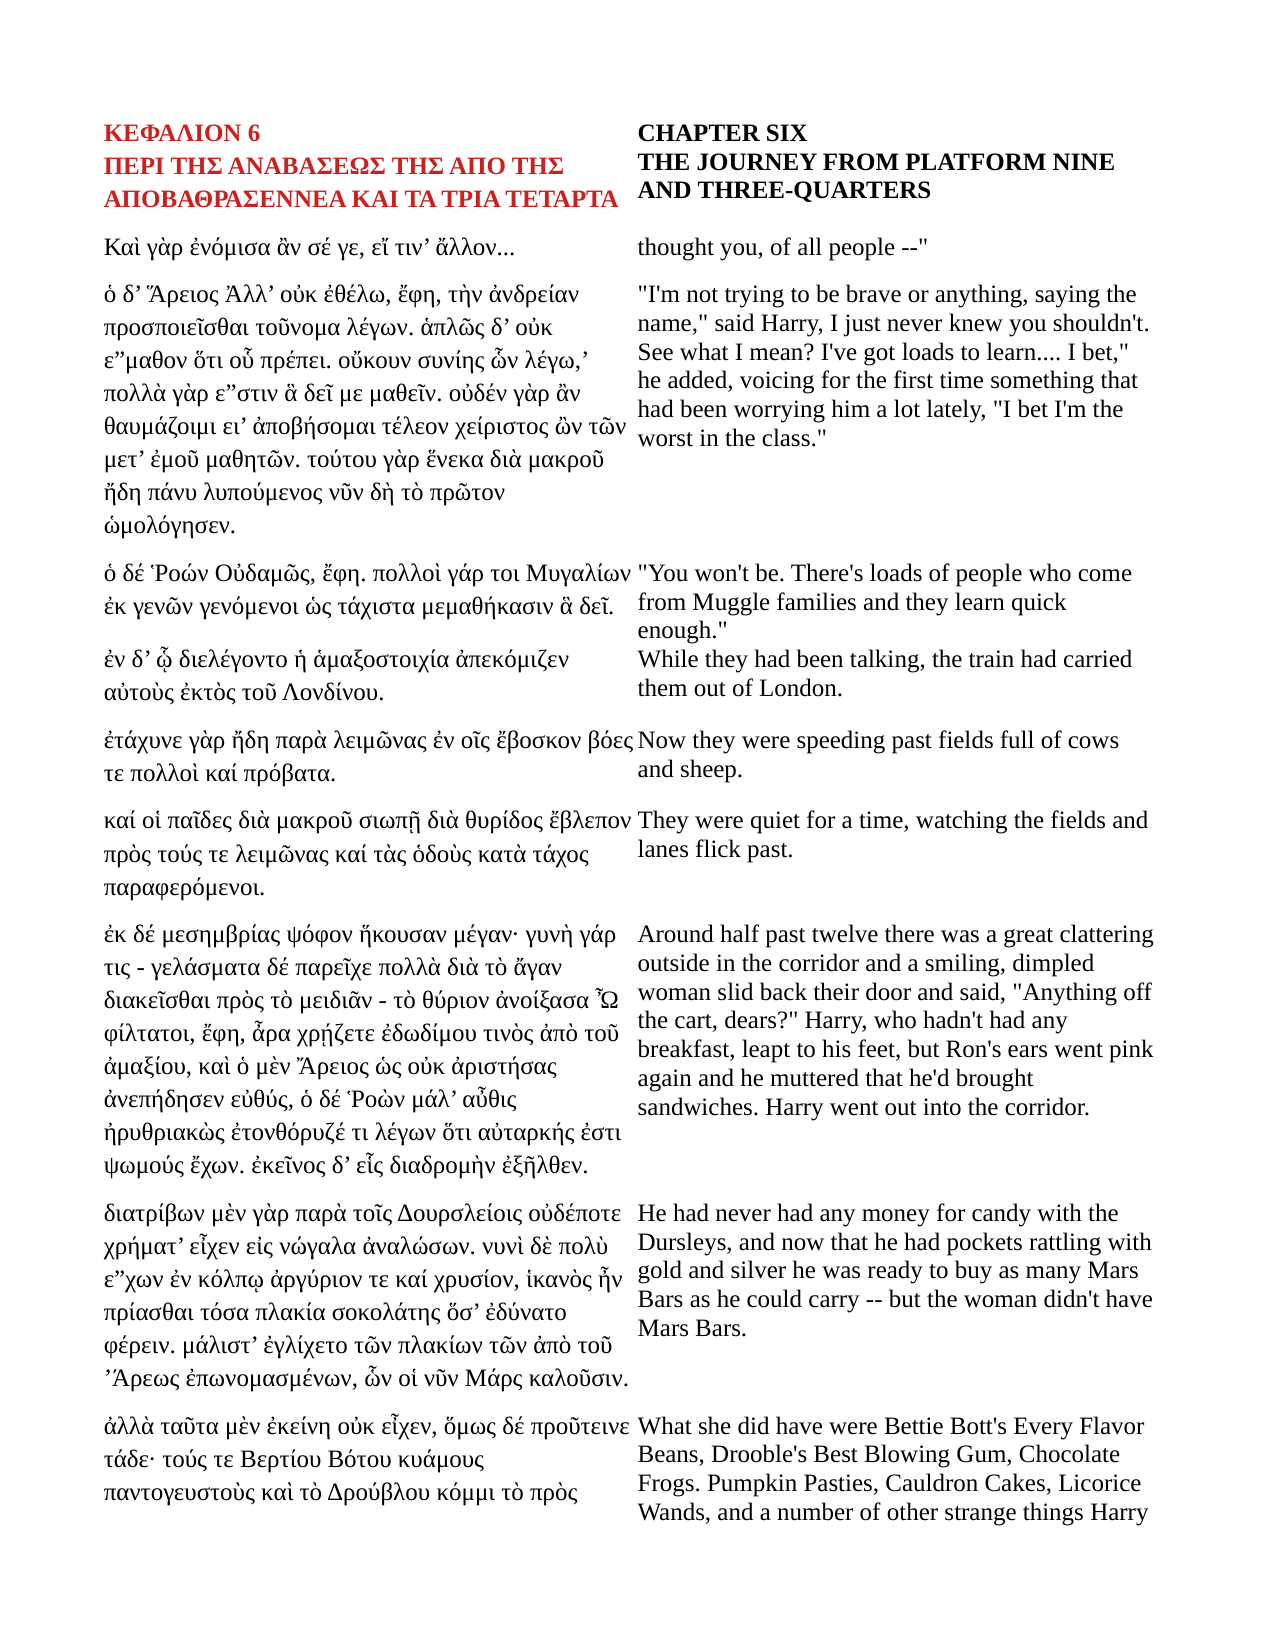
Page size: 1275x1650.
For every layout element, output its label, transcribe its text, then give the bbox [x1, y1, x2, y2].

table_cell διατρίβων μὲν γὰρ παρὰ τοῖς Δουρσλείοις οὐδέποτε χρήματ’ εἶχεν εἰς νώγαλα ἀναλώσων. νυνὶ δὲ πολὺ ε”χων ἐν κόλπῳ ἀργύριον τε καί χρυσίον, ἱκανὸς ἦν πρίασθαι τόσα πλακία σοκολάτης ὅσ’ ἐδύνατο φέρειν. μάλιστ’ ἐγλίχετο τῶν πλακίων τῶν ἀπὸ τοῦ ’Άρεως ἐπωνομασμένων, ὧν οἱ νῦν Μάρς καλοῦσιν. [104, 1198, 637, 1411]
table_header ΚΕΦΑΛΙΟΝ 6 ΠΕΡΙ ΤΗΣ ΑΝΑΒΑΣΕΩΣ ΤΗΣ ΑΠΟ ΤΗΣ ΑΠΟΒΑΘΡΑΣΕΝΝΕΑ ΚΑΙ ΤΑ ΤΡΙΑ ΤΕΤΑΡΤΑ [104, 118, 637, 232]
table_cell ὁ δ’ Ἅρειος Ἀλλ’ οὐκ ἐθέλω, ἔφη, τὴν ἀνδρείαν προσποιεῖσθαι τοῦνομα λέγων. ἁπλῶς δ’ οὐκ ε”μαθον ὅτι οὗ πρέπει. οὔκουν συνίης ὧν λέγω,’ πολλὰ γὰρ ε”στιν ἃ δεῖ με μαθεῖν. οὐδέν γὰρ ἂν θαυμάζοιμι ει’ ἀποβήσομαι τέλεον χείριστος ὢν τῶν μετ’ ἐμοῦ μαθητῶν. τούτου γὰρ ἕνεκα διὰ μακροῦ ἤδη πάνυ λυπούμενος νῦν δὴ τὸ πρῶτον ὡμολόγησεν. [104, 279, 637, 558]
table_cell Καὶ γὰρ ἐνόμισα ἂν σέ γε, εἴ τιν’ ἄλλον... [104, 232, 637, 279]
table_cell He had never had any money for candy with the Dursleys, and now that he had pockets rattling with gold and silver he was ready to buy as many Mars Bars as he could carry -- but the woman didn't have Mars Bars. [638, 1198, 1157, 1411]
table_cell thought you, of all people --" [638, 232, 1157, 279]
table_cell Now they were speeding past fields full of cows and sheep. [638, 725, 1157, 806]
table_cell While they had been talking, the train had carried them out of London. [638, 644, 1157, 725]
table_cell "I'm not trying to be brave or anything, saying the name," said Harry, I just never knew you shouldn't. See what I mean? I've got loads to learn.... I bet," he added, voicing for the first time something that had been worrying him a lot lately, "I bet I'm the worst in the class." [638, 279, 1157, 558]
table_cell ὁ δέ Ῥοών Οὐδαμῶς, ἔφη. πολλοὶ γάρ τοι Μυγαλίων ἐκ γενῶν γενόμενοι ὡς τάχιστα μεμαθήκασιν ἃ δεῖ. [104, 558, 637, 644]
table_cell ἐτάχυνε γὰρ ἤδη παρὰ λειμῶνας ἐν οῖς ἔβοσκον βόες τε πολλοὶ καί πρόβατα. [104, 725, 637, 806]
table_header CHAPTER SIX THE JOURNEY FROM PLATFORM NINE AND THREE-QUARTERS [638, 118, 1157, 232]
table_cell "You won't be. There's loads of people who come from Muggle families and they learn quick enough." [638, 558, 1157, 644]
table_cell They were quiet for a time, watching the fields and lanes flick past. [638, 806, 1157, 919]
table_cell ἀλλὰ ταῦτα μὲν ἐκείνη οὐκ εἶχεν, ὅμως δέ προῦτεινε τάδε· τούς τε Βερτίου Βότου κυάμους παντογευστοὺς καὶ τὸ Δρούβλου κόμμι τὸ πρὸς [104, 1411, 637, 1526]
table_cell ἐκ δέ μεσημβρίας ψόφον ἥκουσαν μέγαν· γυνὴ γάρ τις - γελάσματα δέ παρεῖχε πολλὰ διὰ τὸ ἄγαν διακεῖσθαι πρὸς τὸ μειδιᾶν - τὸ θύριον ἀνοίξασα Ὦ φίλτατοι, ἔφη, ἆρα χρῄζετε ἐδωδίμου τινὸς ἀπὸ τοῦ ἀμαξίου, καὶ ὁ μὲν Ἄρειος ὡς οὐκ ἀριστήσας ἀνεπήδησεν εὐθύς, ὁ δέ Ῥοὼν μάλ’ αὖθις ἠρυθριακὼς ἐτονθόρυζέ τι λέγων ὅτι αὐταρκής ἐστι ψωμούς ἔχων. ἐκεῖνος δ’ εἷς διαδρομὴν ἐξῆλθεν. [104, 919, 637, 1198]
table_cell καί οἱ παῖδες διὰ μακροῦ σιωπῇ διὰ θυρίδος ἔβλεπον πρὸς τούς τε λειμῶνας καί τὰς ὁδοὺς κατὰ τάχος παραφερόμενοι. [104, 806, 637, 919]
table_cell What she did have were Bettie Bott's Every Flavor Beans, Drooble's Best Blowing Gum, Chocolate Frogs. Pumpkin Pasties, Cauldron Cakes, Licorice Wands, and a number of other strange things Harry [638, 1411, 1157, 1526]
table_cell ἐν δ’ ᾧ διελέγοντο ἡ ἁμαξοστοιχία ἀπεκόμιζεν αὐτοὺς ἐκτὸς τοῦ Λονδίνου. [104, 644, 637, 725]
table_cell Around half past twelve there was a great clattering outside in the corridor and a smiling, dimpled woman slid back their door and said, "Anything off the cart, dears?" Harry, who hadn't had any breakfast, leapt to his feet, but Ron's ears went pink again and he muttered that he'd brought sandwiches. Harry went out into the corridor. [638, 919, 1157, 1198]
